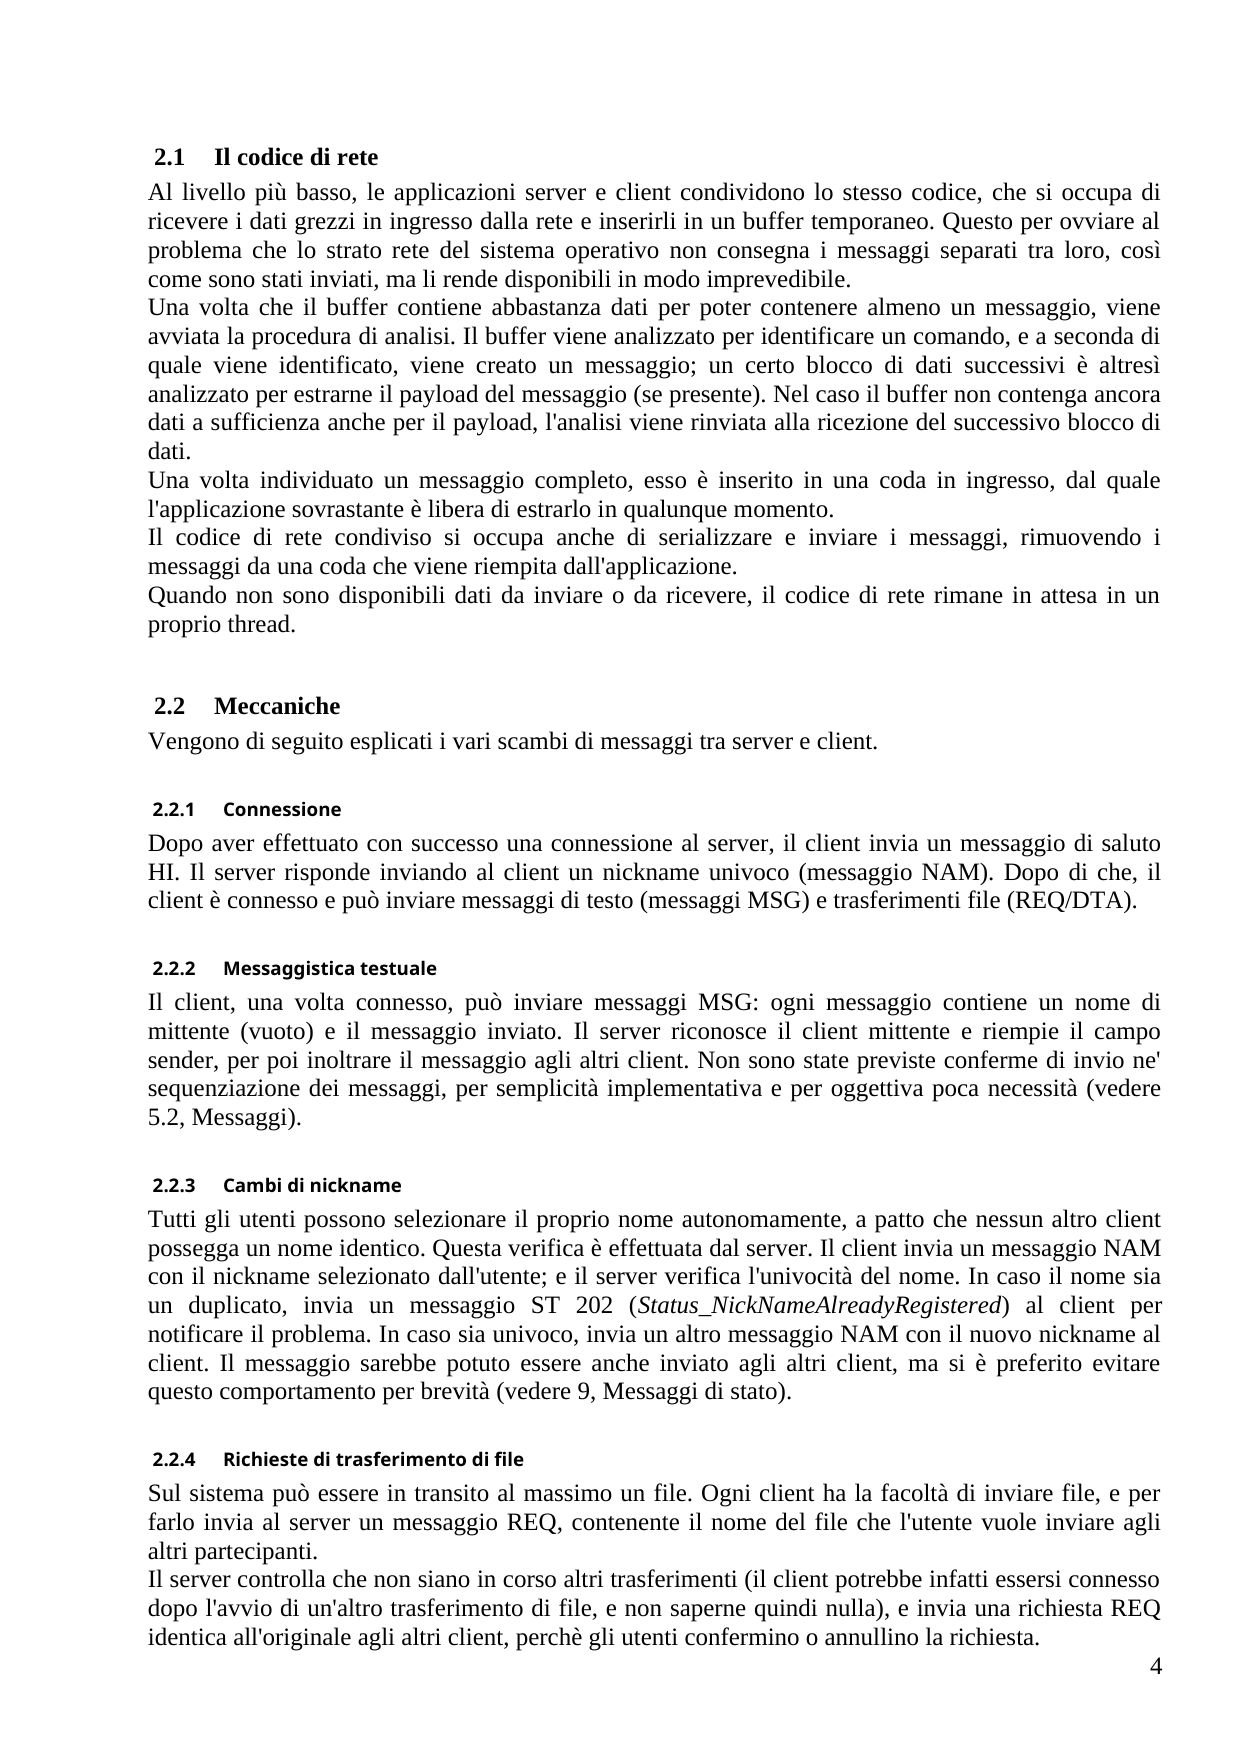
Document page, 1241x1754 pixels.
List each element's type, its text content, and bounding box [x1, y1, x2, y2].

text Tutti gli utenti possono selezionare il proprio nome autonomamente, a patto che nessun altro client possegga un nome identico. Questa verifica è effettuata dal server. Il client invia un messaggio NAM con il nickname selezionato dall'utente; e il server verifica l'univocità del nome. In caso il nome sia un duplicato, invia un messaggio ST 202 (Status_NickNameAlreadyRegistered) al client per notificare il problema. In caso sia univoco, invia un altro messaggio NAM con il nuovo nickname al client. Il messaggio sarebbe potuto essere anche inviato agli altri client, ma si è preferito evitare questo comportamento per brevità (vedere 9, Messaggi di stato). [148, 1204, 1162, 1405]
text Vengono di seguito esplicati i vari scambi di messaggi tra server e client. [148, 726, 1162, 755]
subtitle Cambi di nickname [148, 1172, 1162, 1198]
subtitle Connessione [148, 796, 1162, 822]
text Al livello più basso, le applicazioni server e client condividono lo stesso codice, che si occupa di ricevere i dati grezzi in ingresso dalla rete e inserirli in un buffer temporaneo. Questo per ovviare al problema che lo strato rete del sistema operativo non consegna i messaggi separati tra loro, così come sono stati inviati, ma li rende disponibili in modo imprevedibile. [148, 177, 1162, 292]
text Una volta che il buffer contiene abbastanza dati per poter contenere almeno un messaggio, viene avviata la procedura di analisi. Il buffer viene analizzato per identificare un comando, e a seconda di quale viene identificato, viene creato un messaggio; un certo blocco di dati successivi è altresì analizzato per estrarne il payload del messaggio (se presente). Nel caso il buffer non contenga ancora dati a sufficienza anche per il payload, l'analisi viene rinviata alla ricezione del successivo blocco di dati. [148, 292, 1162, 465]
text Sul sistema può essere in transito al massimo un file. Ogni client ha la facoltà di inviare file, e per farlo invia al server un messaggio REQ, contenente il nome del file che l'utente vuole inviare agli altri partecipanti. [148, 1478, 1162, 1564]
subtitle Richieste di trasferimento di file [148, 1446, 1162, 1472]
text Il server controlla che non siano in corso altri trasferimenti (il client potrebbe infatti essersi connesso dopo l'avvio di un'altro trasferimento di file, e non saperne quindi nulla), e invia una richiesta REQ identica all'originale agli altri client, perchè gli utenti confermino o annullino la richiesta. [148, 1564, 1162, 1651]
subtitle Messaggistica testuale [148, 955, 1162, 981]
text Il codice di rete condiviso si occupa anche di serializzare e inviare i messaggi, rimuovendo i messaggi da una coda che viene riempita dall'applicazione. [148, 522, 1162, 580]
subtitle Il codice di rete [148, 142, 1162, 171]
text Quando non sono disponibili dati da inviare o da ricevere, il codice di rete rimane in attesa in un proprio thread. [148, 580, 1162, 637]
text Il client, una volta connesso, può inviare messaggi MSG: ogni messaggio contiene un nome di mittente (vuoto) e il messaggio inviato. Il server riconosce il client mittente e riempie il campo sender, per poi inoltrare il messaggio agli altri client. Non sono state previste conferme di invio ne' sequenziazione dei messaggi, per semplicità implementativa e per oggettiva poca necessità (vedere 5.2, Messaggi). [148, 987, 1162, 1131]
text Una volta individuato un messaggio completo, esso è inserito in una coda in ingresso, dal quale l'applicazione sovrastante è libera di estrarlo in qualunque momento. [148, 465, 1162, 522]
text Dopo aver effettuato con successo una connessione al server, il client invia un messaggio di saluto HI. Il server risponde inviando al client un nickname univoco (messaggio NAM). Dopo di che, il client è connesso e può inviare messaggi di testo (messaggi MSG) e trasferimenti file (REQ/DTA). [148, 828, 1162, 914]
subtitle Meccaniche [148, 691, 1162, 720]
